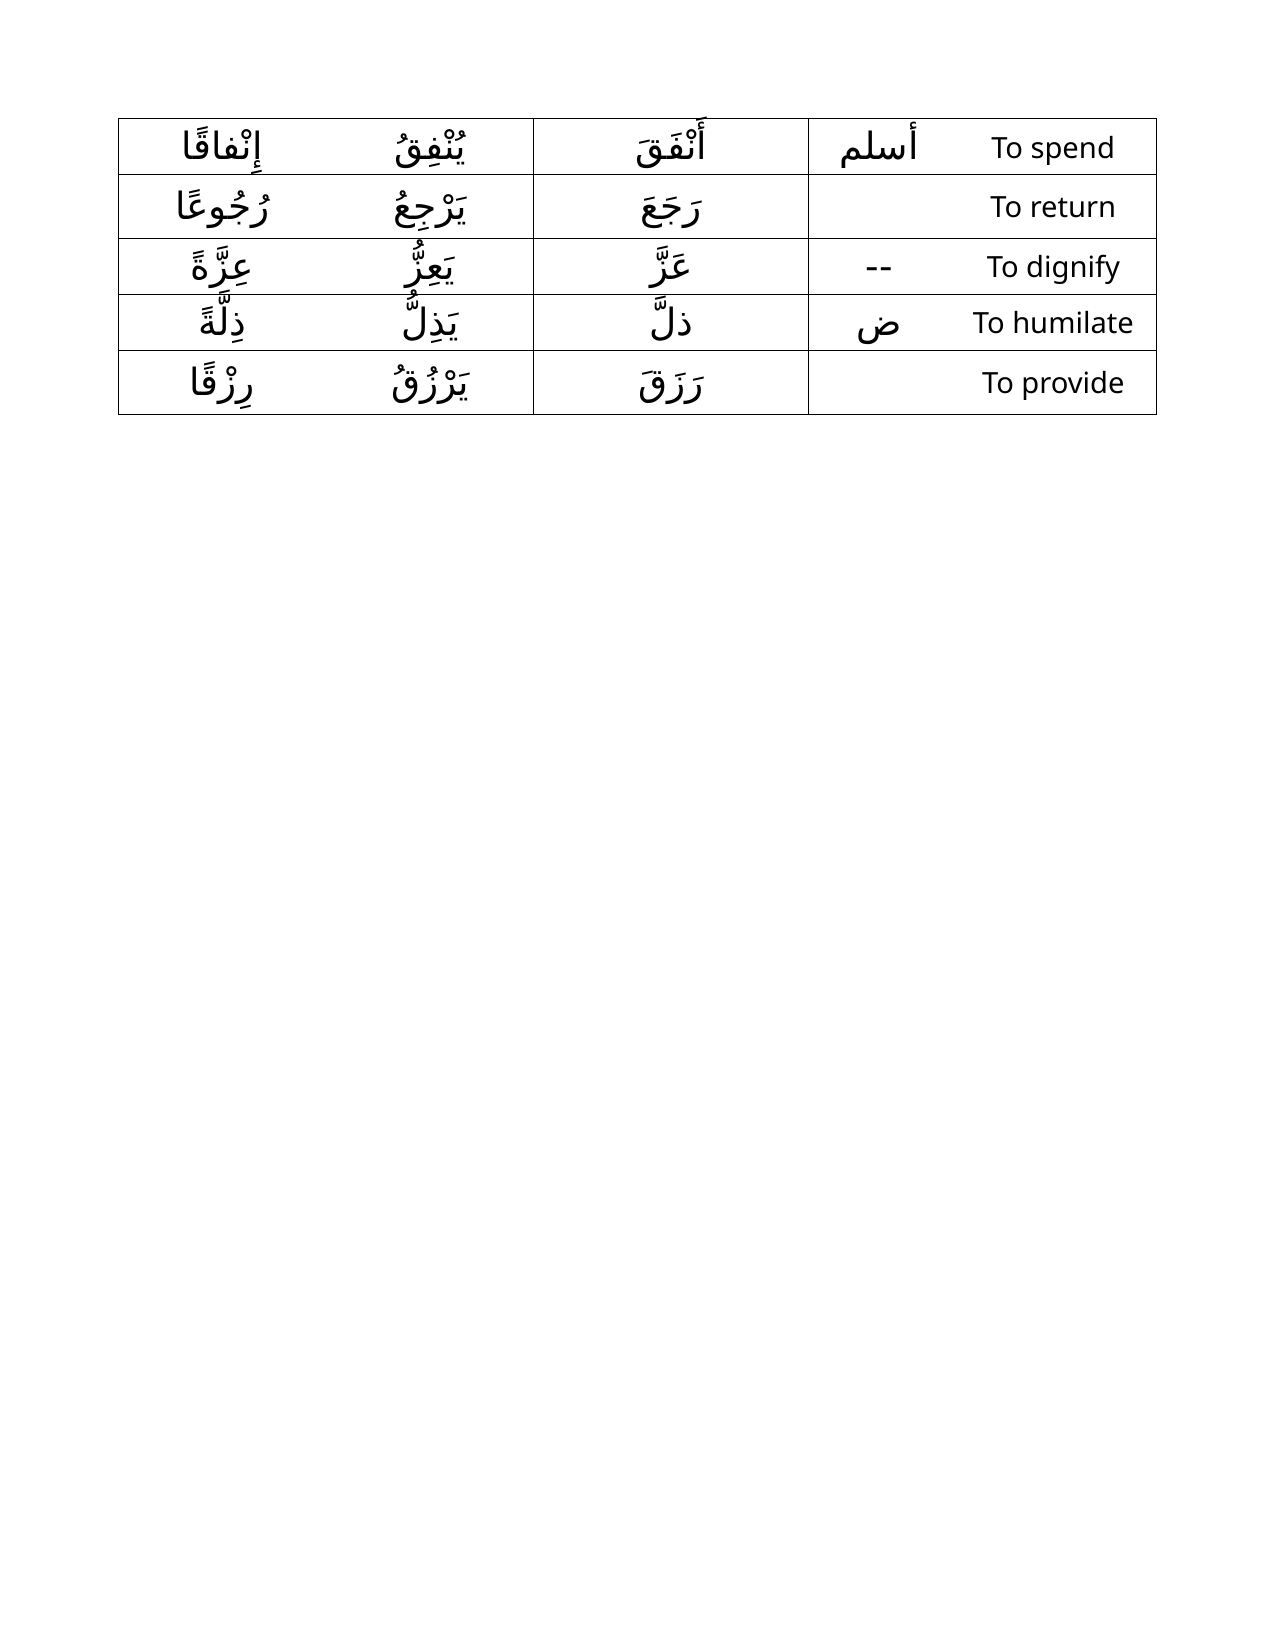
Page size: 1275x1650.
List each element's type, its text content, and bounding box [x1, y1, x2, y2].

table_cell [809, 351, 949, 414]
table_cell رُجُوعًا [119, 175, 326, 238]
table_cell ذلَّ [534, 295, 808, 350]
table_cell يَذِلُّ [326, 295, 533, 350]
table_cell يُنْفِقُ [326, 119, 533, 174]
table_cell To dignify [949, 239, 1156, 294]
table_cell To spend [949, 119, 1156, 174]
table_cell ذِلَّةً [119, 295, 326, 350]
table_cell يَرْجِعُ [326, 175, 533, 238]
table_cell أسلم [809, 119, 949, 174]
table_cell To provide [949, 351, 1156, 414]
table_cell أَنْفَقَ [534, 119, 808, 174]
table_cell -- [809, 239, 949, 294]
table_cell يَعِزُّ [326, 239, 533, 294]
table_cell إِنْفاقًا [119, 119, 326, 174]
table_cell رِزْقًا [119, 351, 326, 414]
table_cell رَجَعَ [534, 175, 808, 238]
table_cell To return [949, 175, 1156, 238]
table_cell عِزَّةً [119, 239, 326, 294]
table_cell ض [809, 295, 949, 350]
table_cell عَزَّ [534, 239, 808, 294]
table_cell To humilate [949, 295, 1156, 350]
table_cell [809, 175, 949, 238]
table_cell رَزَقَ [534, 351, 808, 414]
table_cell يَرْزُقُ [326, 351, 533, 414]
